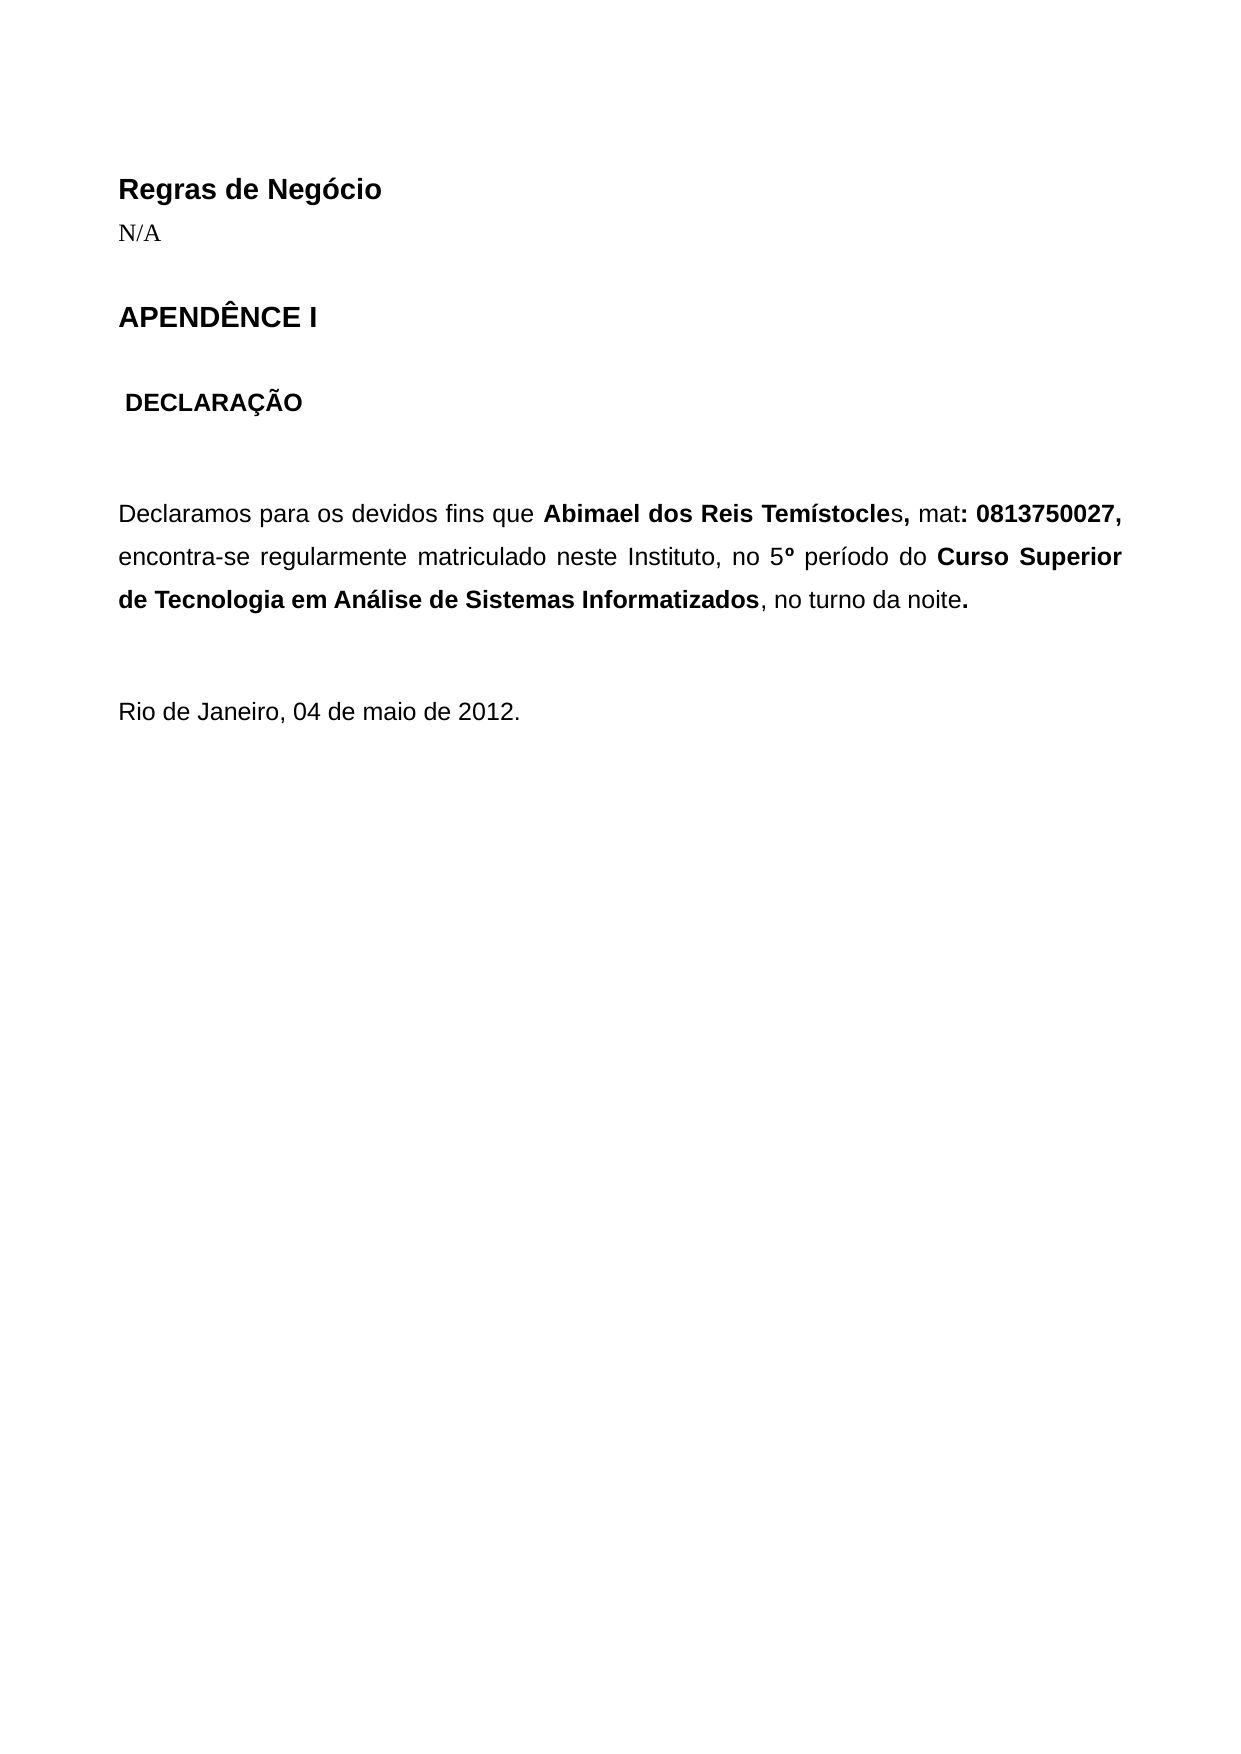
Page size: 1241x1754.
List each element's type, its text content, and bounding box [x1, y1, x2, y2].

subtitle APENDÊNCE I [118, 300, 1122, 334]
text Declaramos para os devidos fins que Abimael dos Reis Temístocles, mat: 0813750027, encontra-se regularmente matriculado neste Instituto, no 5º período do Curso Superior de Tecnologia em Análise de Sistemas Informatizados, no turno da noite. [118, 499, 1122, 614]
text N/A [118, 218, 1122, 247]
text Rio de Janeiro, 04 de maio de 2012. [118, 696, 1122, 725]
subtitle Regras de Negócio [118, 172, 1122, 205]
text DECLARAÇÃO [118, 388, 1122, 416]
